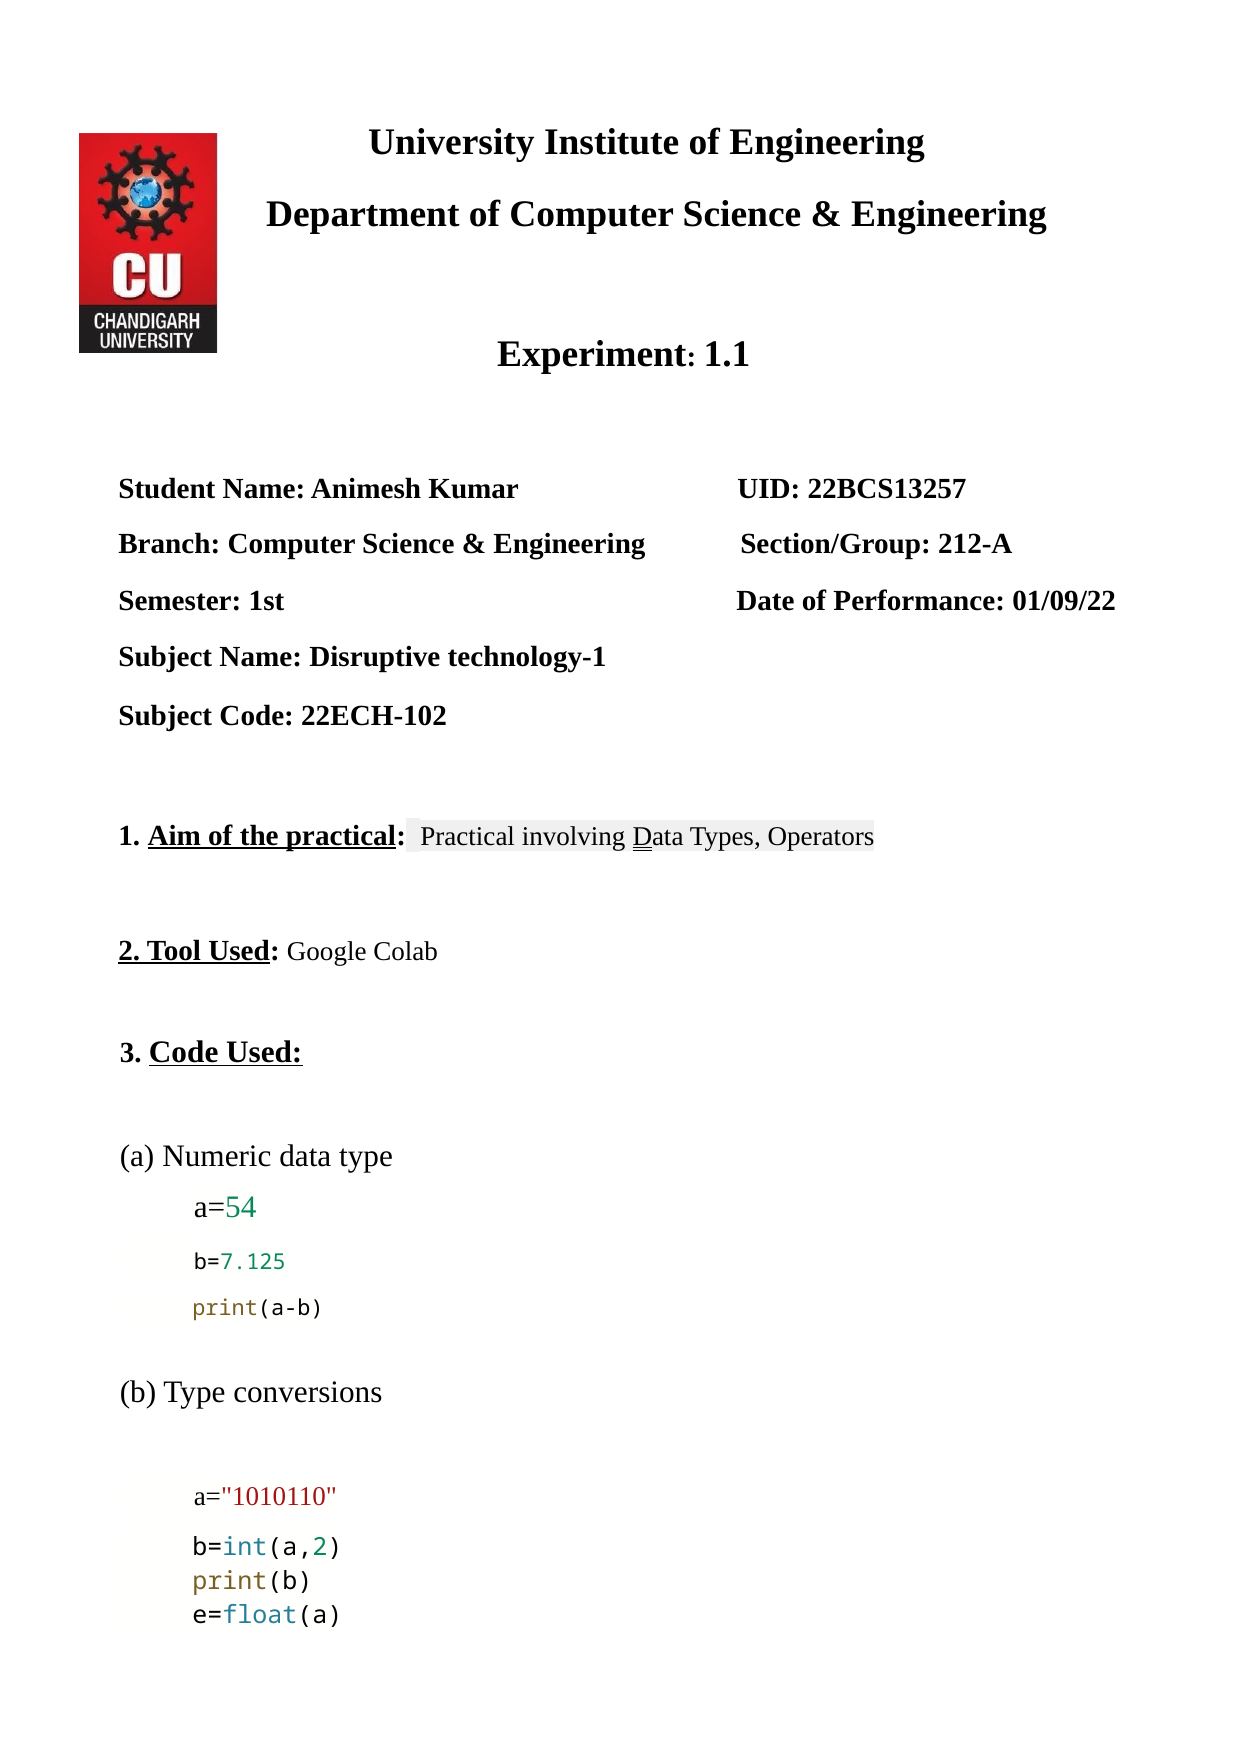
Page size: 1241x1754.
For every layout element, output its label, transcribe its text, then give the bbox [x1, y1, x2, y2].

text print(b) [118, 1562, 1122, 1596]
text b=7.125 [119, 1240, 1122, 1276]
text Branch: Computer Science & Engineering Section/Group: 212-A [118, 526, 1122, 561]
text (a) Numeric data type [119, 1137, 1122, 1173]
text Student Name: Animesh Kumar UID: 22BCS13257 [118, 471, 1122, 504]
text University Institute of Engineering [118, 118, 1122, 164]
text a=54 [119, 1188, 1122, 1224]
text Semester: 1st Date of Performance: 01/09/22 [118, 582, 1122, 618]
text Experiment: 1.1 [118, 331, 1122, 374]
text 2. Tool Used: Google Colab [118, 933, 1122, 967]
text b=int(a,2) [118, 1528, 1122, 1562]
text Department of Computer Science & Engineering [218, 191, 1122, 234]
text a="1010110" [119, 1477, 1122, 1512]
text Subject Name: Disruptive technology-1 [118, 639, 658, 673]
text Subject Code: 22ECH-102 [118, 698, 658, 732]
picture [79, 133, 218, 353]
text 1. Aim of the practical: Practical involving Data Types, Operators [118, 818, 1122, 852]
text e=float(a) [118, 1596, 1122, 1630]
text (b) Type conversions [119, 1373, 1122, 1409]
text print(a-b) [118, 1292, 1122, 1322]
text 3. Code Used: [119, 1033, 1122, 1069]
